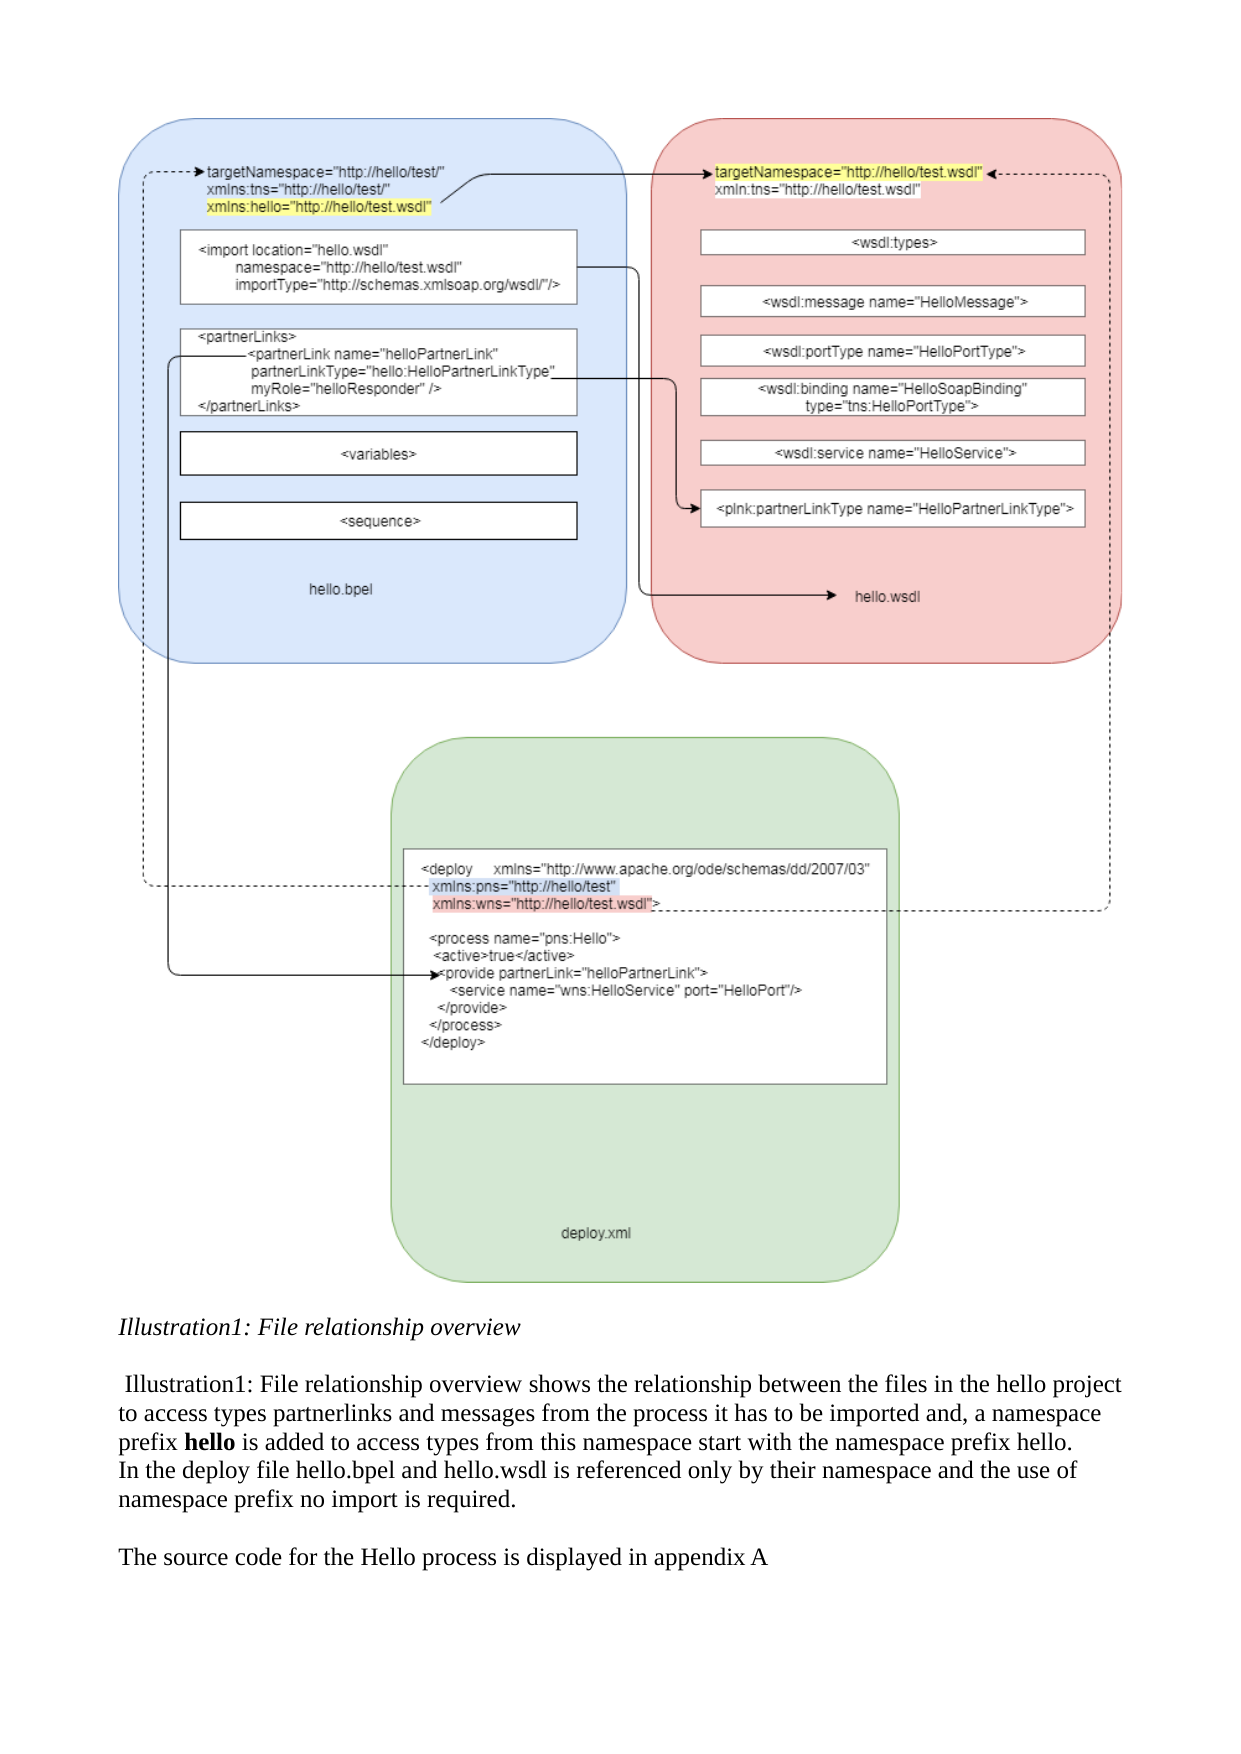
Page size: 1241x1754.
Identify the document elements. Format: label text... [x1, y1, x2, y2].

text Illustration1: File relationship overview shows the relationship between the files in the hello project to access types partnerlinks and messages from the process it has to be imported and, a namespace prefix hello is added to access types from this namespace start with the namespace prefix hello. [118, 1369, 1122, 1455]
picture [118, 118, 1123, 1283]
text The source code for the Hello process is displayed in appendix A [118, 1542, 1122, 1570]
text In the deploy file hello.bpel and hello.wsdl is referenced only by their namespace and the use of namespace prefix no import is required. [118, 1455, 1122, 1513]
text Illustration1: File relationship overview [118, 1283, 1122, 1340]
